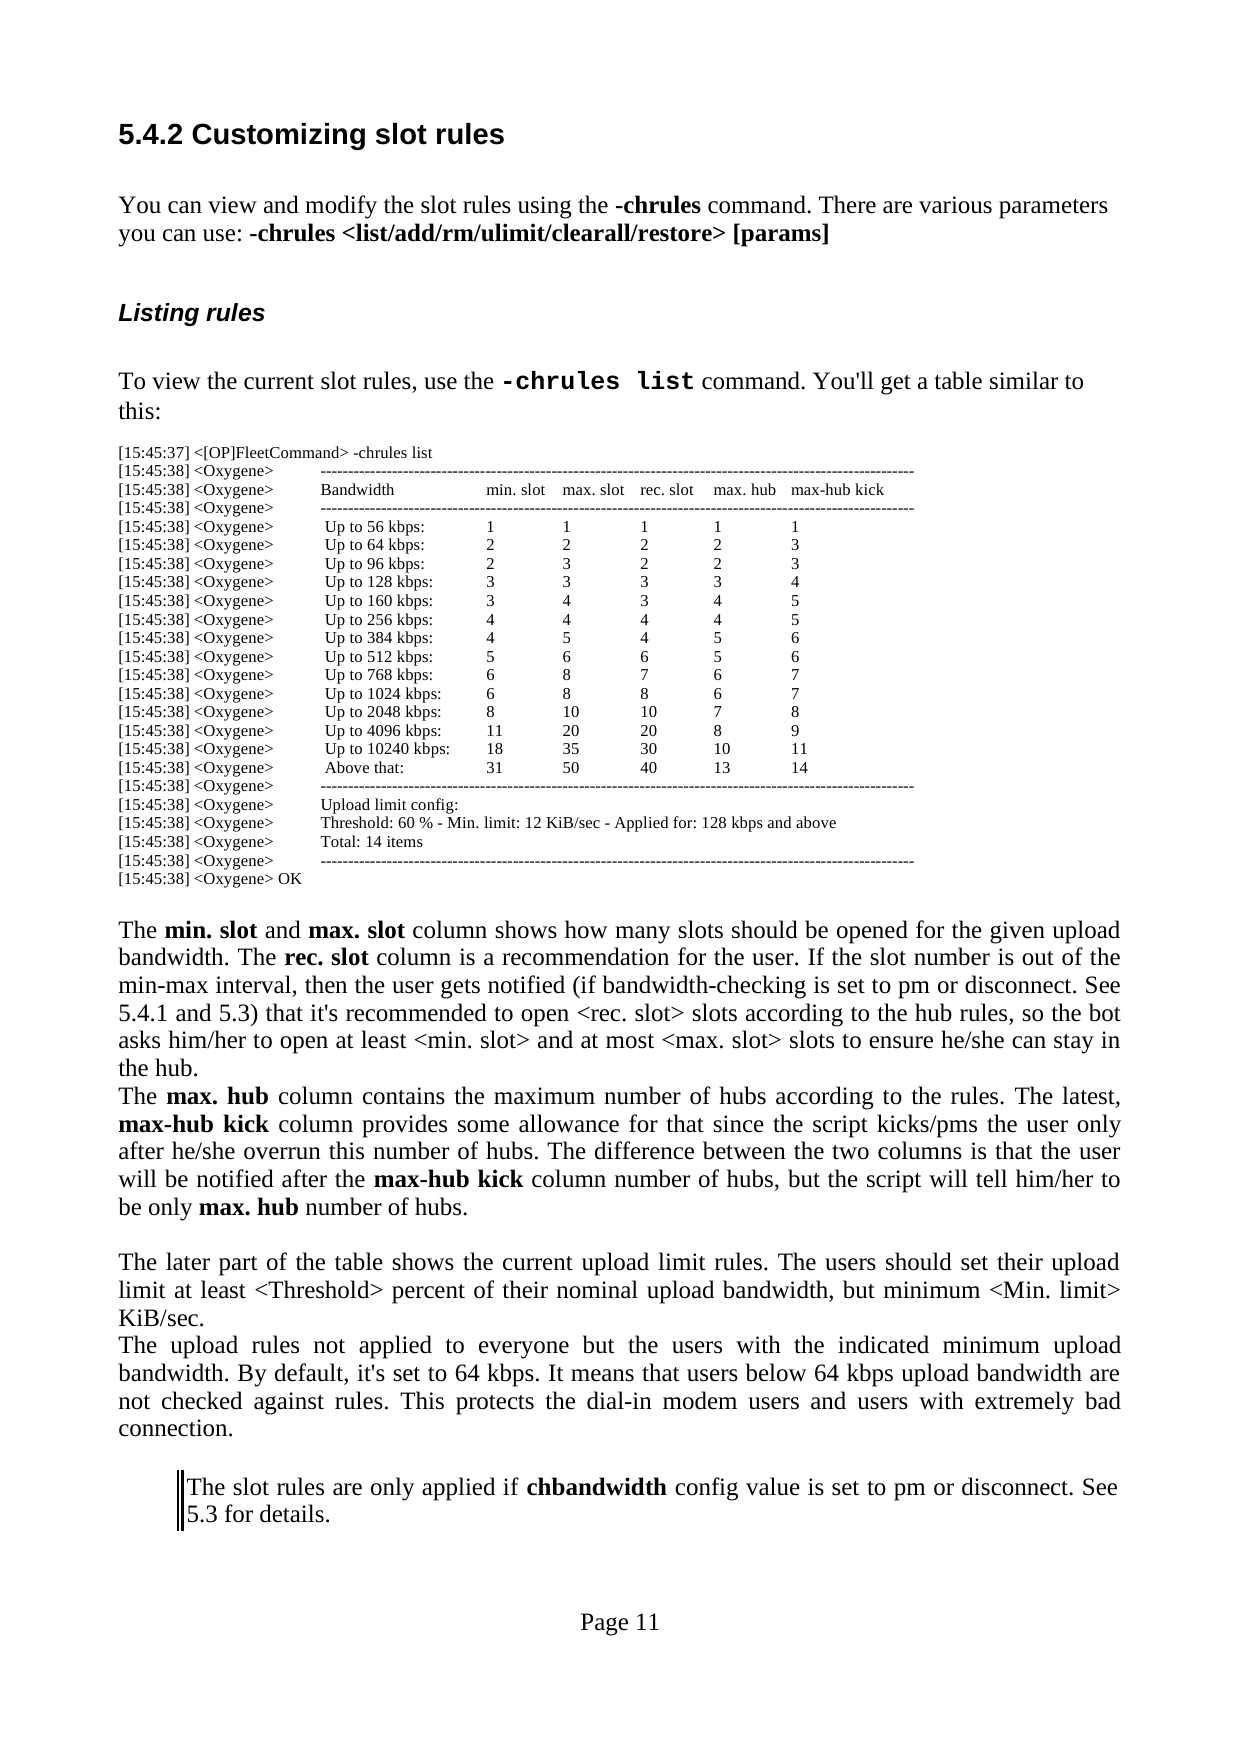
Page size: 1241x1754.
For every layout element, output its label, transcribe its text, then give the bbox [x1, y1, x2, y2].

text To view the current slot rules, use the -chrules list command. You'll get a table similar to this: [118, 367, 1122, 424]
text [15:45:37] <[OP]FleetCommand> -chrules list [118, 443, 1122, 462]
text The min. slot and max. slot column shows how many slots should be opened for the given upload bandwidth. The rec. slot column is a recommendation for the user. If the slot number is out of the min-max interval, then the user gets notified (if bandwidth-checking is set to pm or disconnect. See 5.4.1 and 5.3) that it's recommended to open <rec. slot> slots according to the hub rules, so the bot asks him/her to open at least <min. slot> and at most <max. slot> slots to ensure he/she can stay in the hub. [118, 916, 1122, 1082]
text The later part of the table shows the current upload limit rules. The users should set their upload limit at least <Threshold> percent of their nominal upload bandwidth, but minimum <Min. limit> KiB/sec. [118, 1248, 1122, 1331]
text [15:45:38] <Oxygene> Up to 1024 kbps: 6 8 8 6 7 [118, 684, 1122, 703]
text [15:45:38] <Oxygene> ------------------------------------------------------------------------------------------------------------ [118, 462, 1122, 480]
subtitle Listing rules [118, 299, 1122, 327]
text [15:45:38] <Oxygene> Up to 4096 kbps: 11 20 20 8 9 [118, 721, 1122, 740]
text [15:45:38] <Oxygene> Up to 128 kbps: 3 3 3 3 4 [118, 573, 1122, 591]
text [15:45:38] <Oxygene> Up to 56 kbps: 1 1 1 1 1 [118, 517, 1122, 536]
text The max. hub column contains the maximum number of hubs according to the rules. The latest, max-hub kick column provides some allowance for that since the script kicks/pms the user only after he/she overrun this number of hubs. The difference between the two columns is that the user will be notified after the max-hub kick column number of hubs, but the script will tell him/her to be only max. hub number of hubs. [118, 1082, 1122, 1221]
text [15:45:38] <Oxygene> Upload limit config: [118, 795, 1122, 814]
text [15:45:38] <Oxygene> Threshold: 60 % - Min. limit: 12 KiB/sec - Applied for: 128 kbps and above [118, 814, 1122, 832]
text [15:45:38] <Oxygene> ------------------------------------------------------------------------------------------------------------ [118, 499, 1122, 517]
text [15:45:38] <Oxygene> Up to 512 kbps: 5 6 6 5 6 [118, 647, 1122, 666]
text [15:45:38] <Oxygene> Up to 2048 kbps: 8 10 10 7 8 [118, 703, 1122, 721]
text [15:45:38] <Oxygene> Up to 256 kbps: 4 4 4 4 5 [118, 610, 1122, 628]
text You can view and modify the slot rules using the -chrules command. There are various parameters you can use: -chrules <list/add/rm/ulimit/clearall/restore> [params] [118, 191, 1122, 246]
text [15:45:38] <Oxygene> Up to 64 kbps: 2 2 2 2 3 [118, 536, 1122, 554]
text [15:45:38] <Oxygene> OK [118, 869, 1122, 888]
text [15:45:38] <Oxygene> Up to 384 kbps: 4 5 4 5 6 [118, 628, 1122, 647]
text [15:45:38] <Oxygene> Above that: 31 50 40 13 14 [118, 758, 1122, 777]
text [15:45:38] <Oxygene> Up to 10240 kbps: 18 35 30 10 11 [118, 740, 1122, 758]
text [15:45:38] <Oxygene> Up to 96 kbps: 2 3 2 2 3 [118, 554, 1122, 573]
text [15:45:38] <Oxygene> ------------------------------------------------------------------------------------------------------------ [118, 851, 1122, 869]
text The slot rules are only applied if chbandwidth config value is set to pm or disconnect. See 5.3 for details. [184, 1470, 1122, 1531]
text The upload rules not applied to everyone but the users with the indicated minimum upload bandwidth. By default, it's set to 64 kbps. It means that users below 64 kbps upload bandwidth are not checked against rules. This protects the dial-in modem users and users with extremely bad connection. [118, 1331, 1122, 1442]
text [15:45:38] <Oxygene> ------------------------------------------------------------------------------------------------------------ [118, 777, 1122, 795]
subtitle 5.4.2 Customizing slot rules [118, 118, 1122, 151]
text [15:45:38] <Oxygene> Up to 768 kbps: 6 8 7 6 7 [118, 666, 1122, 684]
text [15:45:38] <Oxygene> Bandwidth min. slot max. slot rec. slot max. hub max-hub kick [118, 480, 1122, 499]
text [15:45:38] <Oxygene> Up to 160 kbps: 3 4 3 4 5 [118, 591, 1122, 610]
text [15:45:38] <Oxygene> Total: 14 items [118, 832, 1122, 851]
